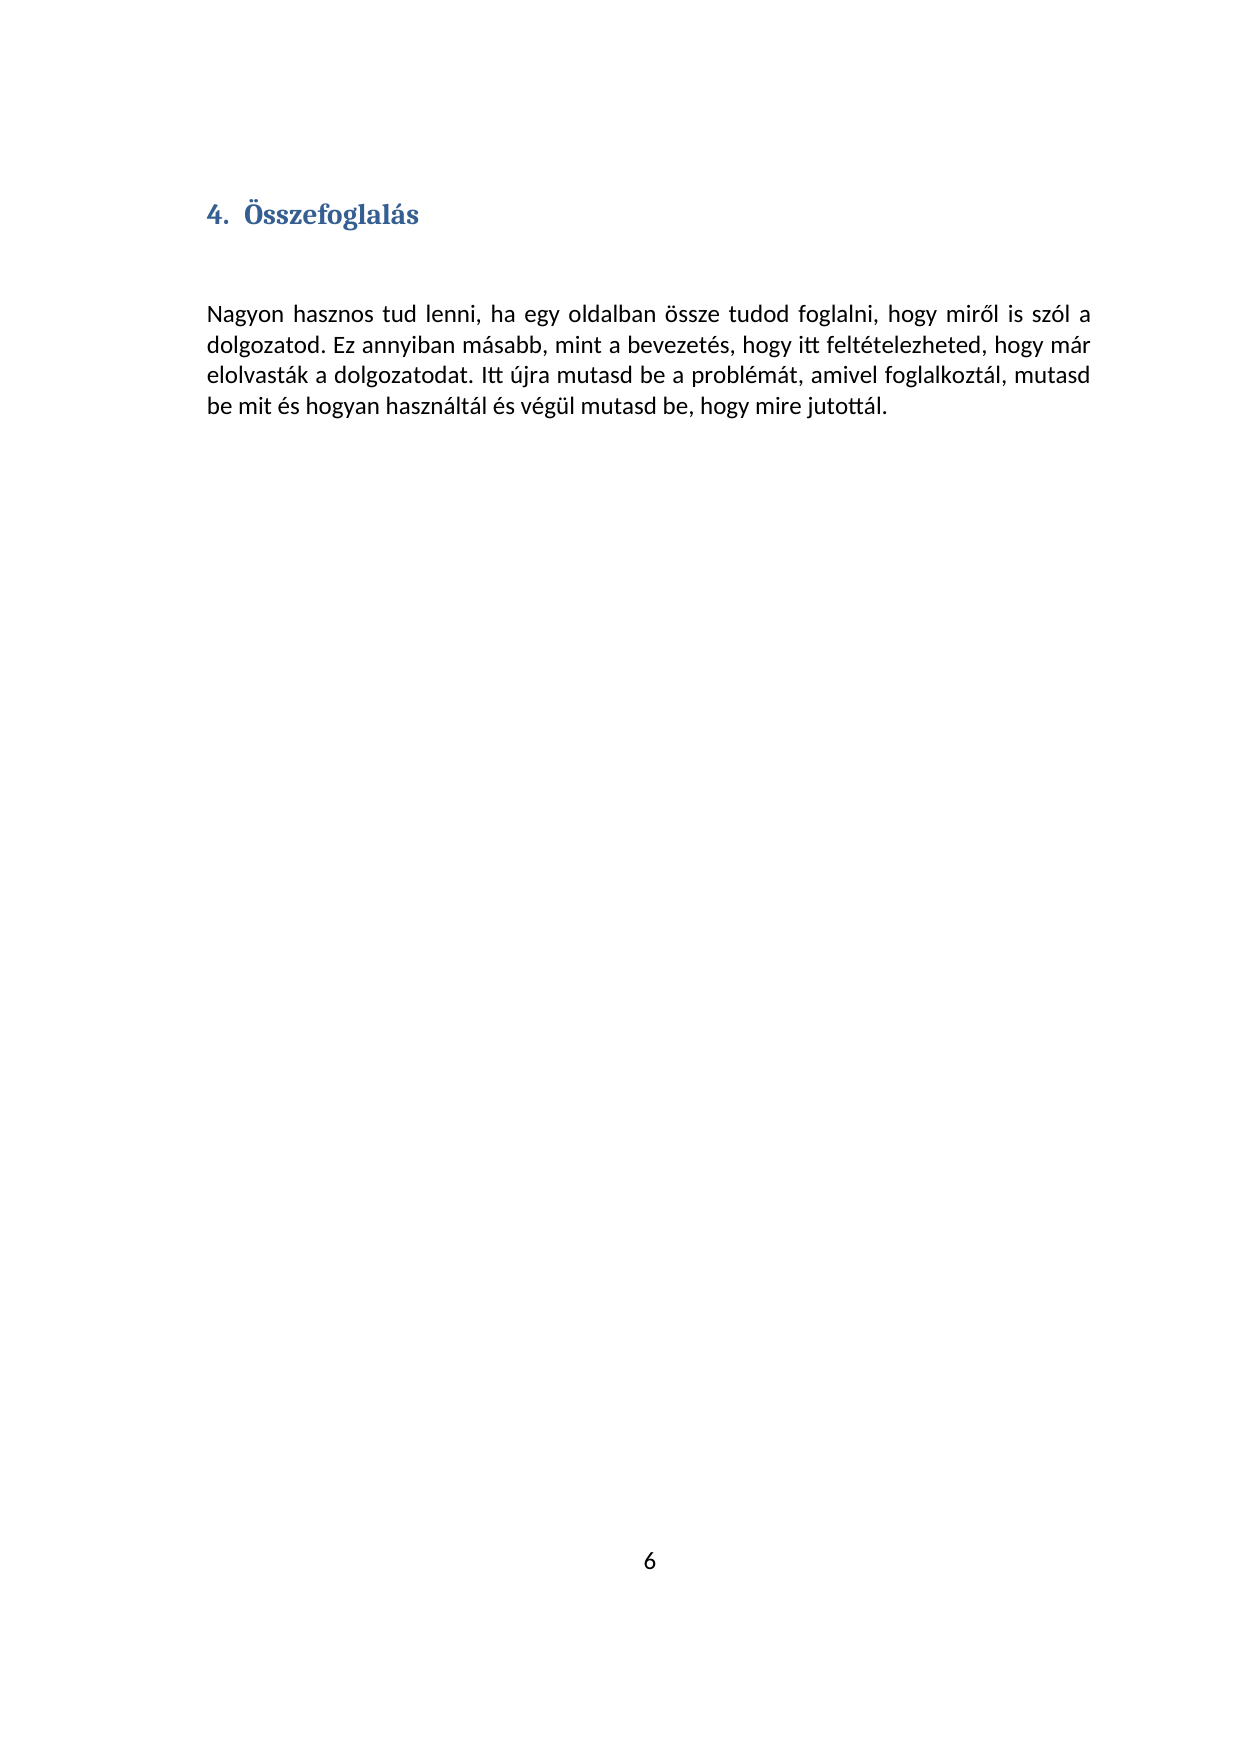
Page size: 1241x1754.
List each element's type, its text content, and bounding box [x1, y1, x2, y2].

subtitle Nagyon hasznos tud lenni, ha egy oldalban össze tudod foglalni, hogy miről is szól a dolgozatod. Ez annyiban másabb, mint a bevezetés, hogy itt feltételezheted, hogy már elolvasták a dolgozatodat. Itt újra mutasd be a problémát, amivel foglalkoztál, mutasd be mit és hogyan használtál és végül mutasd be, hogy mire jutottál. [207, 298, 1093, 420]
subtitle Összefoglalás [207, 198, 1093, 231]
